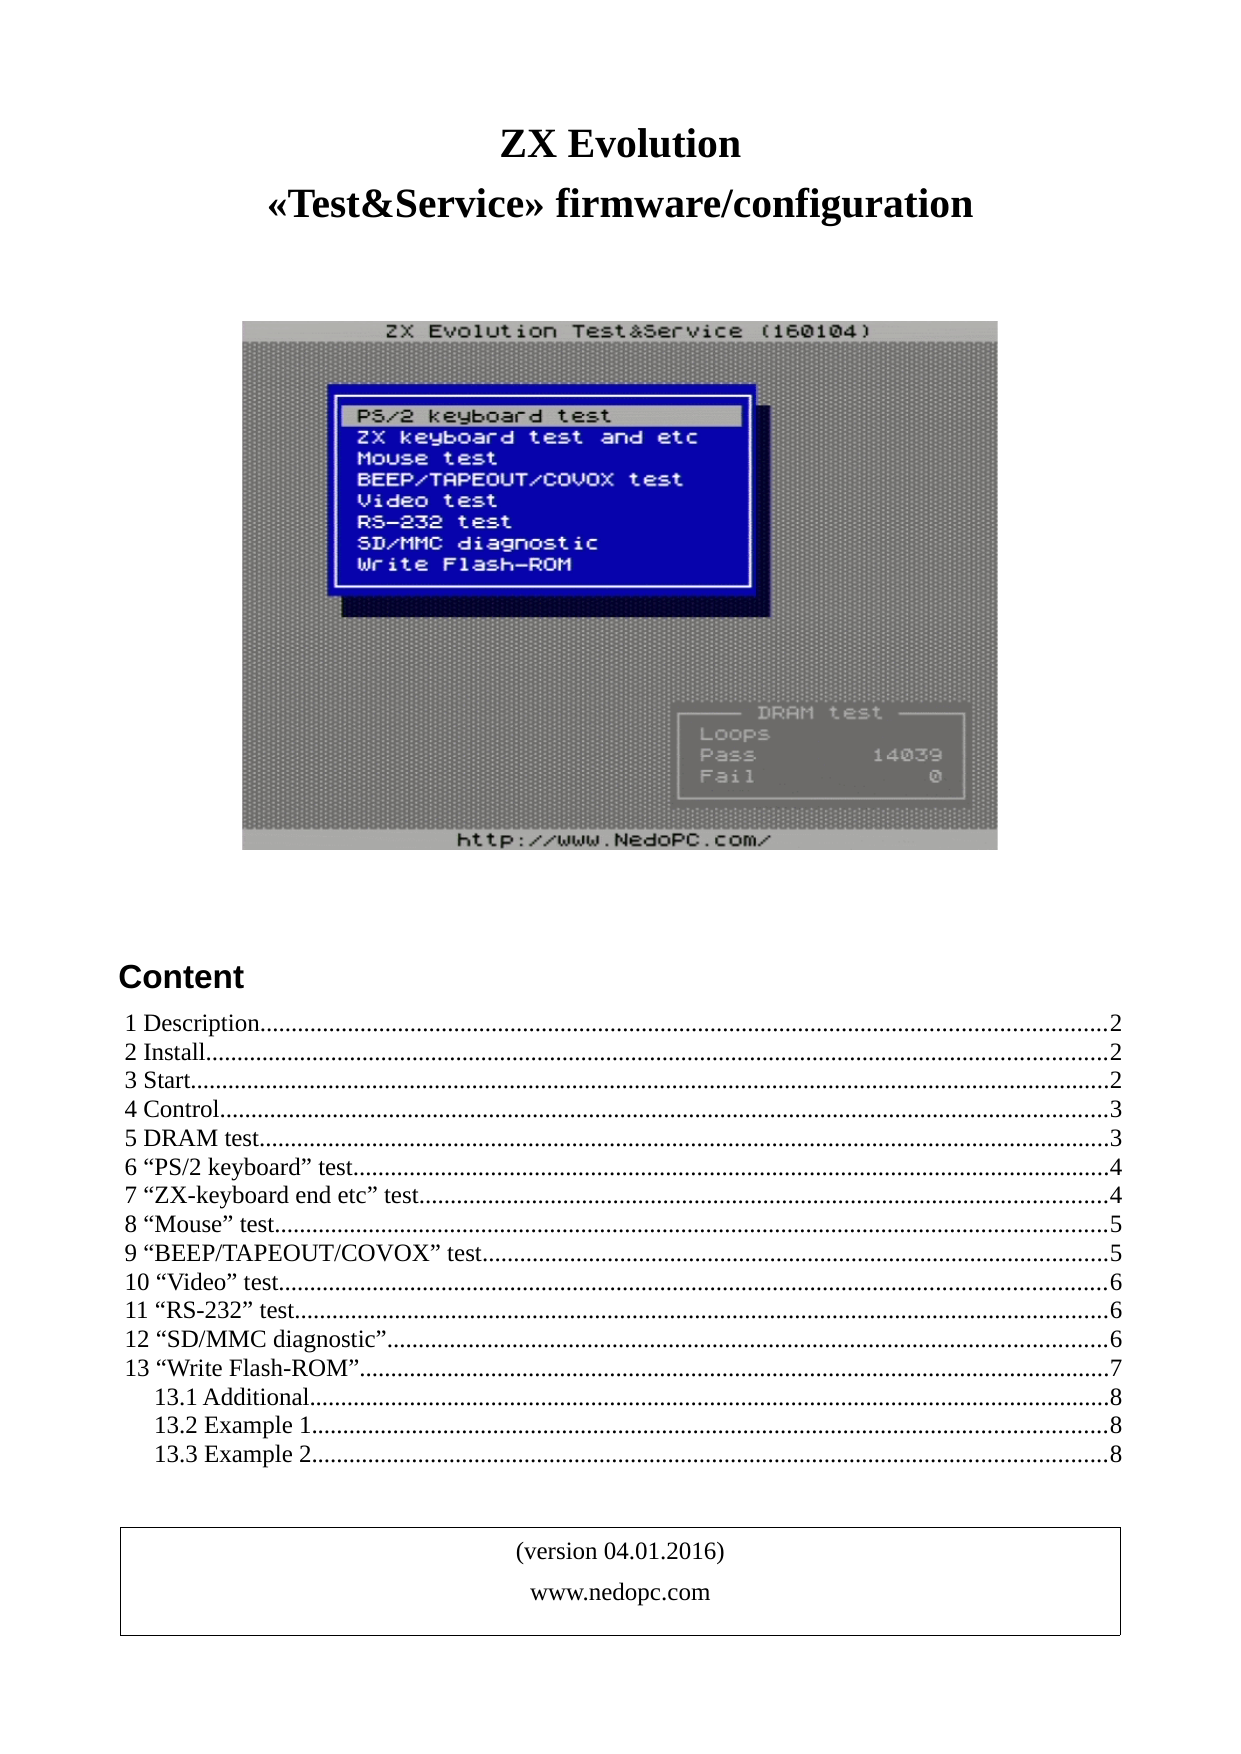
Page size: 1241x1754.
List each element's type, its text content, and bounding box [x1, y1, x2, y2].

text 11 “RS-232” test 6 [118, 1296, 1122, 1324]
text (version 04.01.2016) [129, 1536, 1111, 1565]
text 13.2 Example 1. 8 [148, 1411, 1122, 1439]
text ZX Evolution [118, 118, 1122, 166]
text 13 “Write Flash-ROM” 7 [118, 1353, 1122, 1382]
text 8 “Mouse” test 5 [118, 1209, 1122, 1238]
text «Test&Service» firmware/configuration [118, 178, 1122, 226]
text 12 “SD/MMC diagnostic” 6 [118, 1324, 1122, 1353]
text 7 “ZX-keyboard end etc” test 4 [118, 1181, 1122, 1209]
text 13.3 Example 2. 8 [148, 1439, 1122, 1468]
text 3 Start 2 [118, 1066, 1122, 1094]
text 6 “PS/2 keyboard” test 4 [118, 1152, 1122, 1181]
text 4 Control 3 [118, 1094, 1122, 1123]
text 10 “Video” test 6 [118, 1267, 1122, 1296]
text 2 Install 2 [118, 1037, 1122, 1066]
text www.nedopc.com [129, 1577, 1111, 1606]
text 13.1 Additional. 8 [148, 1382, 1122, 1411]
text 5 DRAM test 3 [118, 1123, 1122, 1152]
subtitle Content [118, 957, 1122, 996]
picture [242, 321, 998, 850]
text 1 Description 2 [118, 1008, 1122, 1037]
text 9 “BEEP/TAPEOUT/COVOX” test 5 [118, 1238, 1122, 1267]
